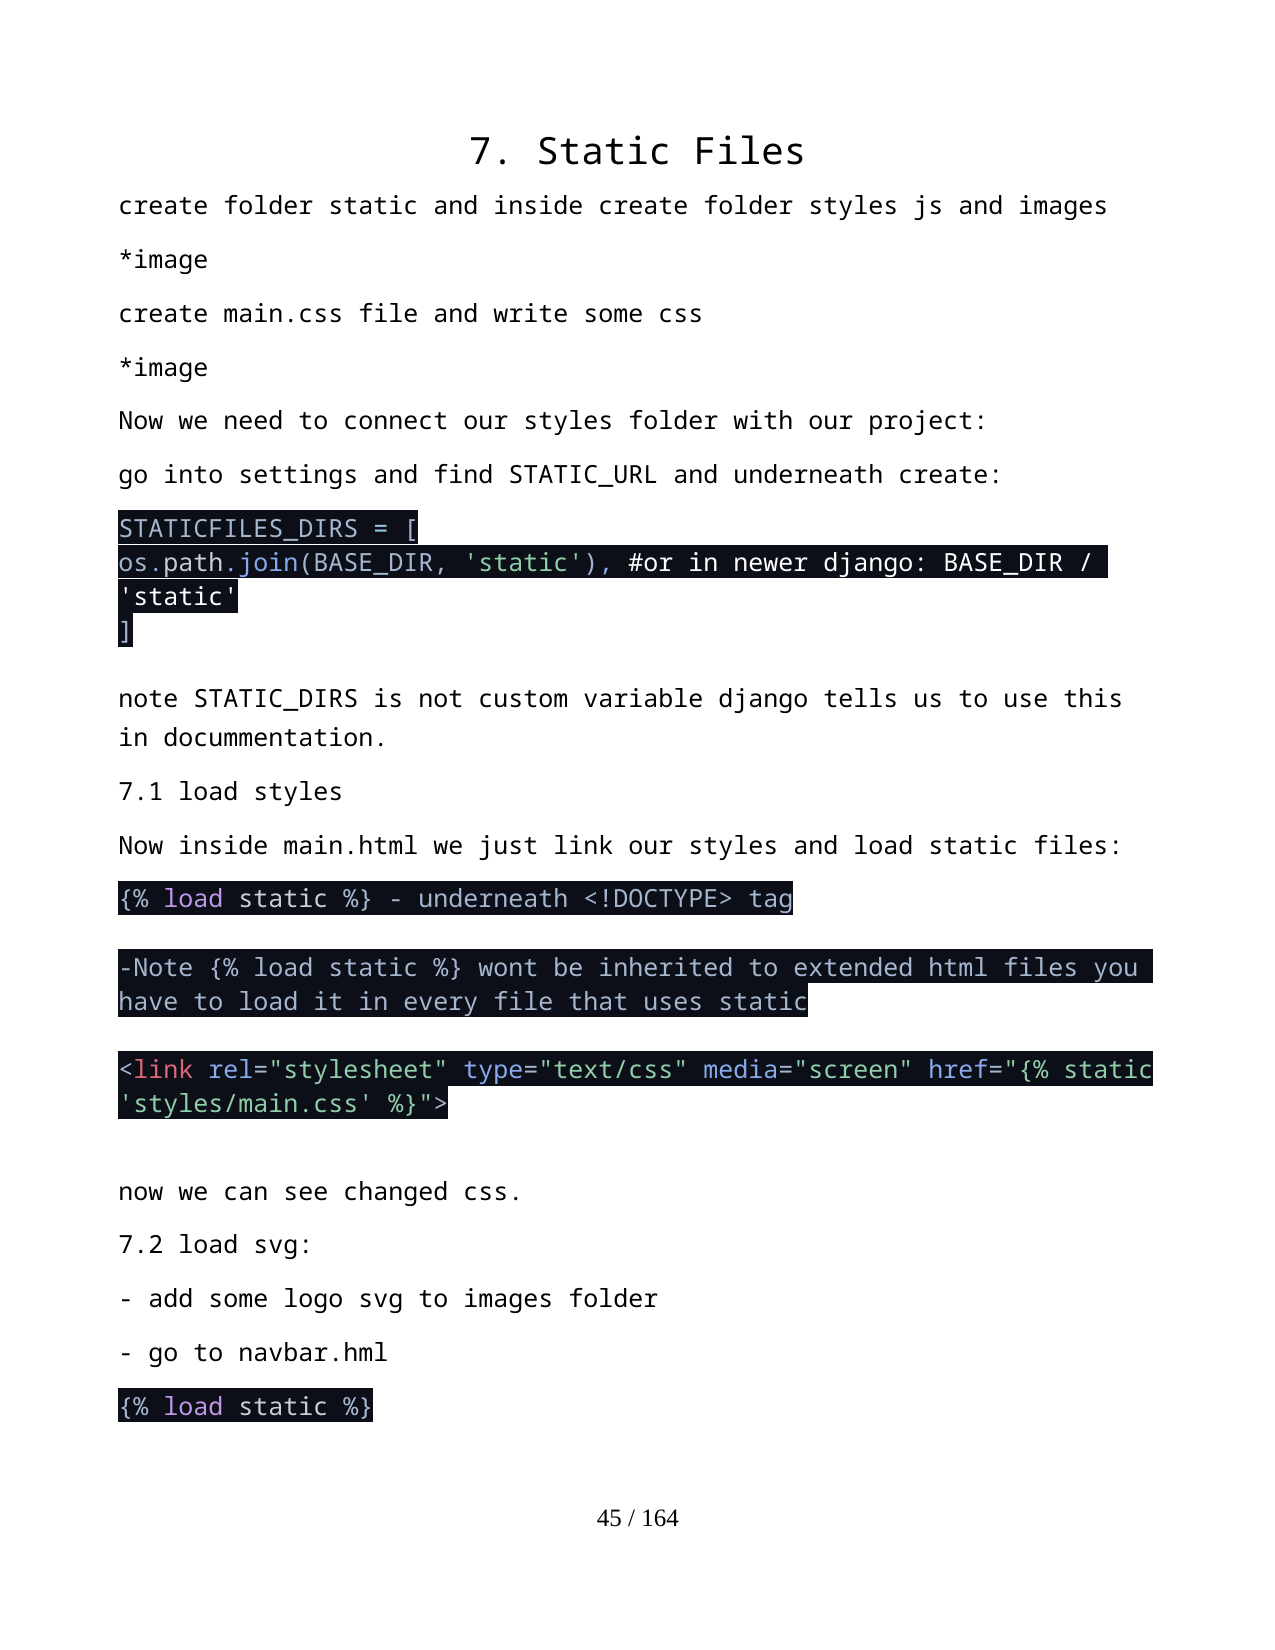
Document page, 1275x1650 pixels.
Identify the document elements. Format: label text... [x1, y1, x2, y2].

text <link rel="stylesheet" type="text/css" media="screen" href="{% static 'styles/main.css' %}"> [118, 1051, 1157, 1119]
text Now we need to connect our styles folder with our project: [118, 403, 1157, 437]
text ] [118, 613, 1157, 647]
text {% load static %} - underneath <!DOCTYPE> tag [118, 881, 1157, 915]
text os.path.join(BASE_DIR, 'static'), #or in newer django: BASE_DIR / 'static' [118, 544, 1157, 613]
text Now inside main.html we just link our styles and load static files: [118, 827, 1157, 861]
text 7.1 load styles [118, 774, 1157, 808]
subtitle 7. Static Files [118, 124, 1157, 175]
text - go to navbar.hml [118, 1334, 1157, 1369]
text go into settings and find STATIC_URL and underneath create: [118, 457, 1157, 491]
text *image [118, 349, 1157, 383]
text *image [118, 242, 1157, 276]
text STATICFILES_DIRS = [ [118, 510, 1157, 544]
text 7.2 load svg: [118, 1227, 1157, 1261]
text create main.css file and write some css [118, 295, 1157, 329]
text {% load static %} [118, 1388, 1157, 1422]
text - add some logo svg to images folder [118, 1281, 1157, 1315]
text create folder static and inside create folder styles js and images [118, 188, 1157, 222]
text -Note {% load static %} wont be inherited to extended html files you have to load it in every file that uses static [118, 949, 1157, 1017]
text now we can see changed css. [118, 1173, 1157, 1207]
text note STATIC_DIRS is not custom variable django tells us to use this in docummentation. [118, 681, 1157, 754]
